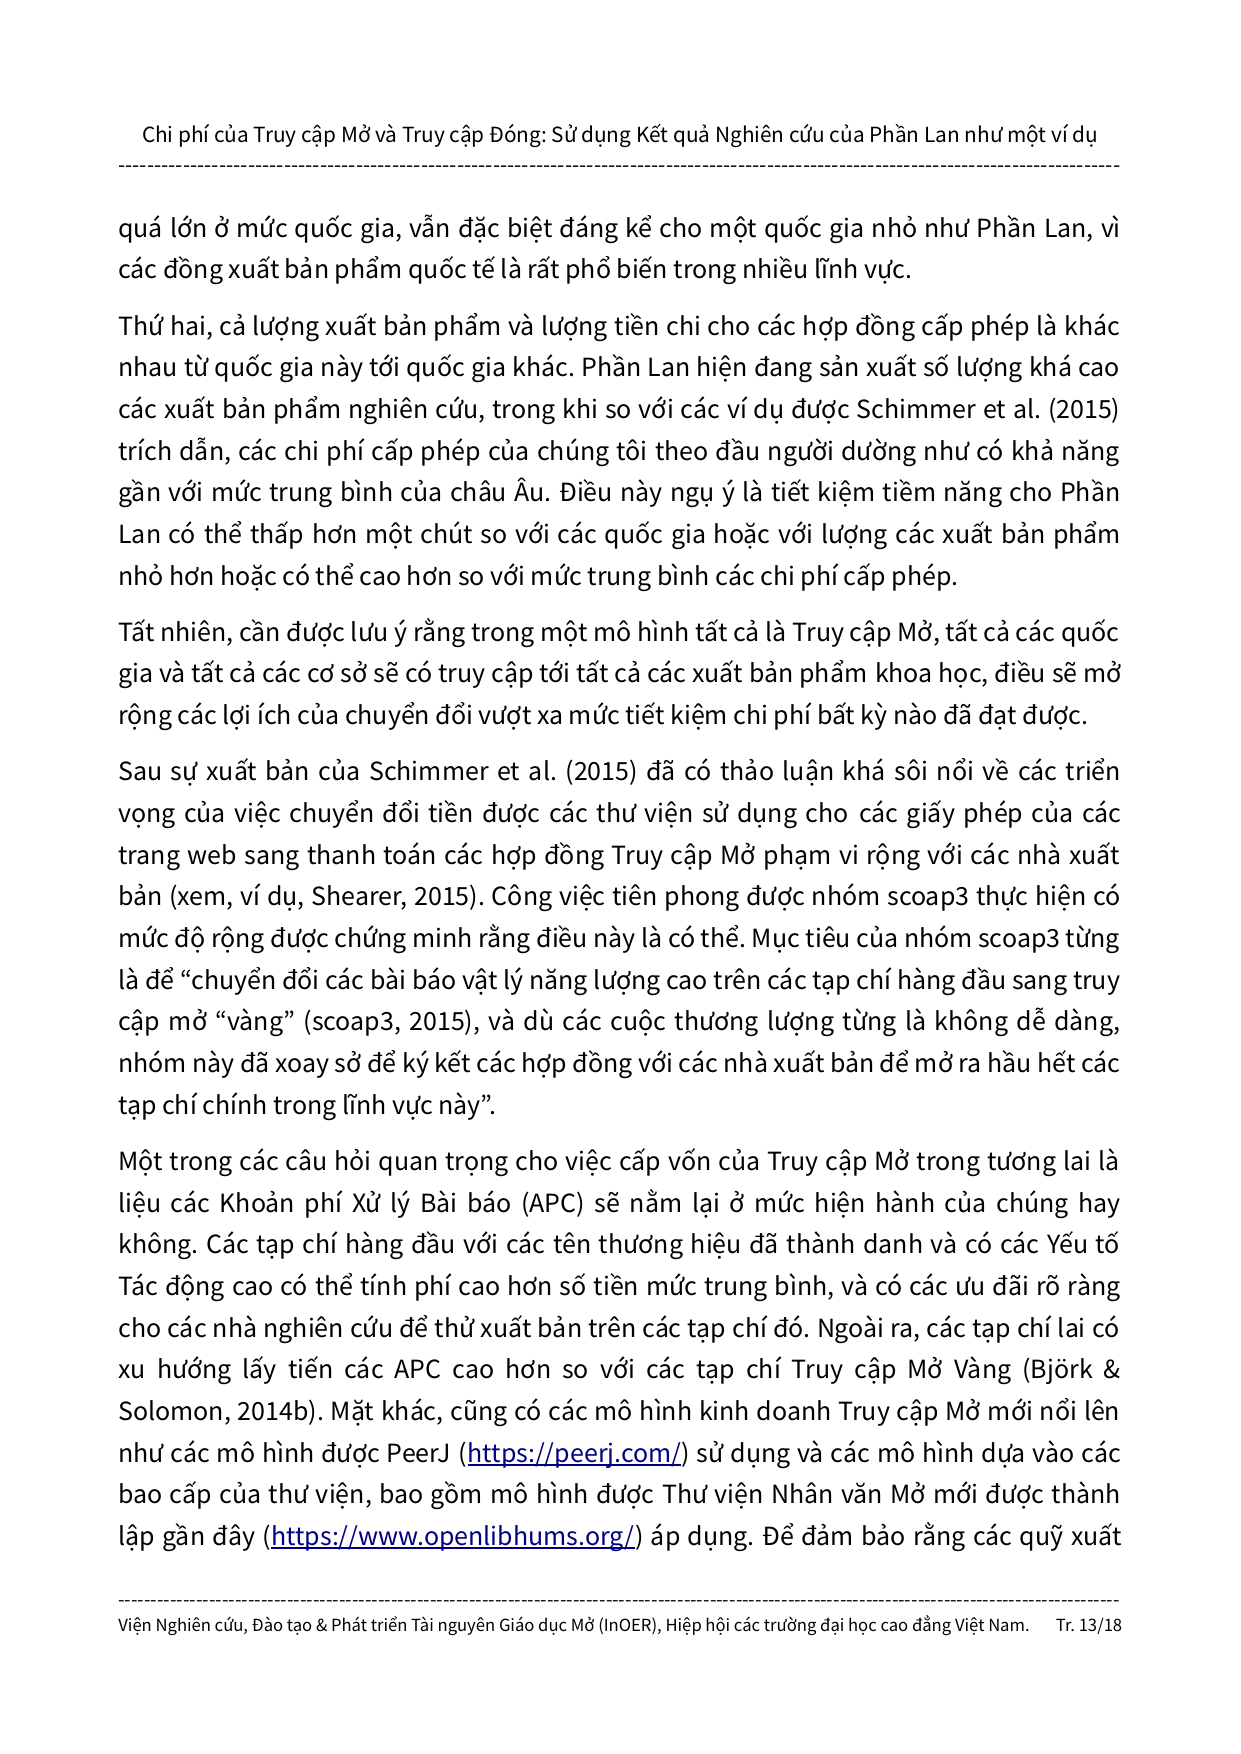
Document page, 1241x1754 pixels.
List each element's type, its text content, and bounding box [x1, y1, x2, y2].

text Một trong các câu hỏi quan trọng cho việc cấp vốn của Truy cập Mở trong tương lai là liệu các Khoản phí Xử lý Bài báo (APC) sẽ nằm lại ở mức hiện hành của chúng hay không. Các tạp chí hàng đầu với các tên thương hiệu đã thành danh và có các Yếu tố Tác động cao có thể tính phí cao hơn số tiền mức trung bình, và có các ưu đãi rõ ràng cho các nhà nghiên cứu để thử xuất bản trên các tạp chí đó. Ngoài ra, các tạp chí lai có xu hướng lấy tiến các APC cao hơn so với các tạp chí Truy cập Mở Vàng (Björk & Solomon, 2014b). Mặt khác, cũng có các mô hình kinh doanh Truy cập Mở mới nổi lên như các mô hình được PeerJ (https://peerj.com/) sử dụng và các mô hình dựa vào các bao cấp của thư viện, bao gồm mô hình được Thư viện Nhân văn Mở mới được thành lập gần đây (https://www.openlibhums.org/) áp dụng. Để đảm bảo rằng các quỹ xuất [118, 1141, 1122, 1553]
text Tất nhiên, cần được lưu ý rằng trong một mô hình tất cả là Truy cập Mở, tất cả các quốc gia và tất cả các cơ sở sẽ có truy cập tới tất cả các xuất bản phẩm khoa học, điều sẽ mở rộng các lợi ích của chuyển đổi vượt xa mức tiết kiệm chi phí bất kỳ nào đã đạt được. [118, 612, 1122, 732]
text quá lớn ở mức quốc gia, vẫn đặc biệt đáng kể cho một quốc gia nhỏ như Phần Lan, vì các đồng xuất bản phẩm quốc tế là rất phổ biến trong nhiều lĩnh vực. [118, 208, 1122, 286]
text Thứ hai, cả lượng xuất bản phẩm và lượng tiền chi cho các hợp đồng cấp phép là khác nhau từ quốc gia này tới quốc gia khác. Phần Lan hiện đang sản xuất số lượng khá cao các xuất bản phẩm nghiên cứu, trong khi so với các ví dụ được Schimmer et al. (2015) trích dẫn, các chi phí cấp phép của chúng tôi theo đầu người dường như có khả năng gần với mức trung bình của châu Âu. Điều này ngụ ý là tiết kiệm tiềm năng cho Phần Lan có thể thấp hơn một chút so với các quốc gia hoặc với lượng các xuất bản phẩm nhỏ hơn hoặc có thể cao hơn so với mức trung bình các chi phí cấp phép. [118, 306, 1122, 592]
text Sau sự xuất bản của Schimmer et al. (2015) đã có thảo luận khá sôi nổi về các triển vọng của việc chuyển đổi tiền được các thư viện sử dụng cho các giấy phép của các trang web sang thanh toán các hợp đồng Truy cập Mở phạm vi rộng với các nhà xuất bản (xem, ví dụ, Shearer, 2015). Công việc tiên phong được nhóm scoap3 thực hiện có mức độ rộng được chứng minh rằng điều này là có thể. Mục tiêu của nhóm scoap3 từng là để “chuyển đổi các bài báo vật lý năng lượng cao trên các tạp chí hàng đầu sang truy cập mở “vàng” (scoap3, 2015), và dù các cuộc thương lượng từng là không dễ dàng, nhóm này đã xoay sở để ký kết các hợp đồng với các nhà xuất bản để mở ra hầu hết các tạp chí chính trong lĩnh vực này”. [118, 752, 1122, 1121]
